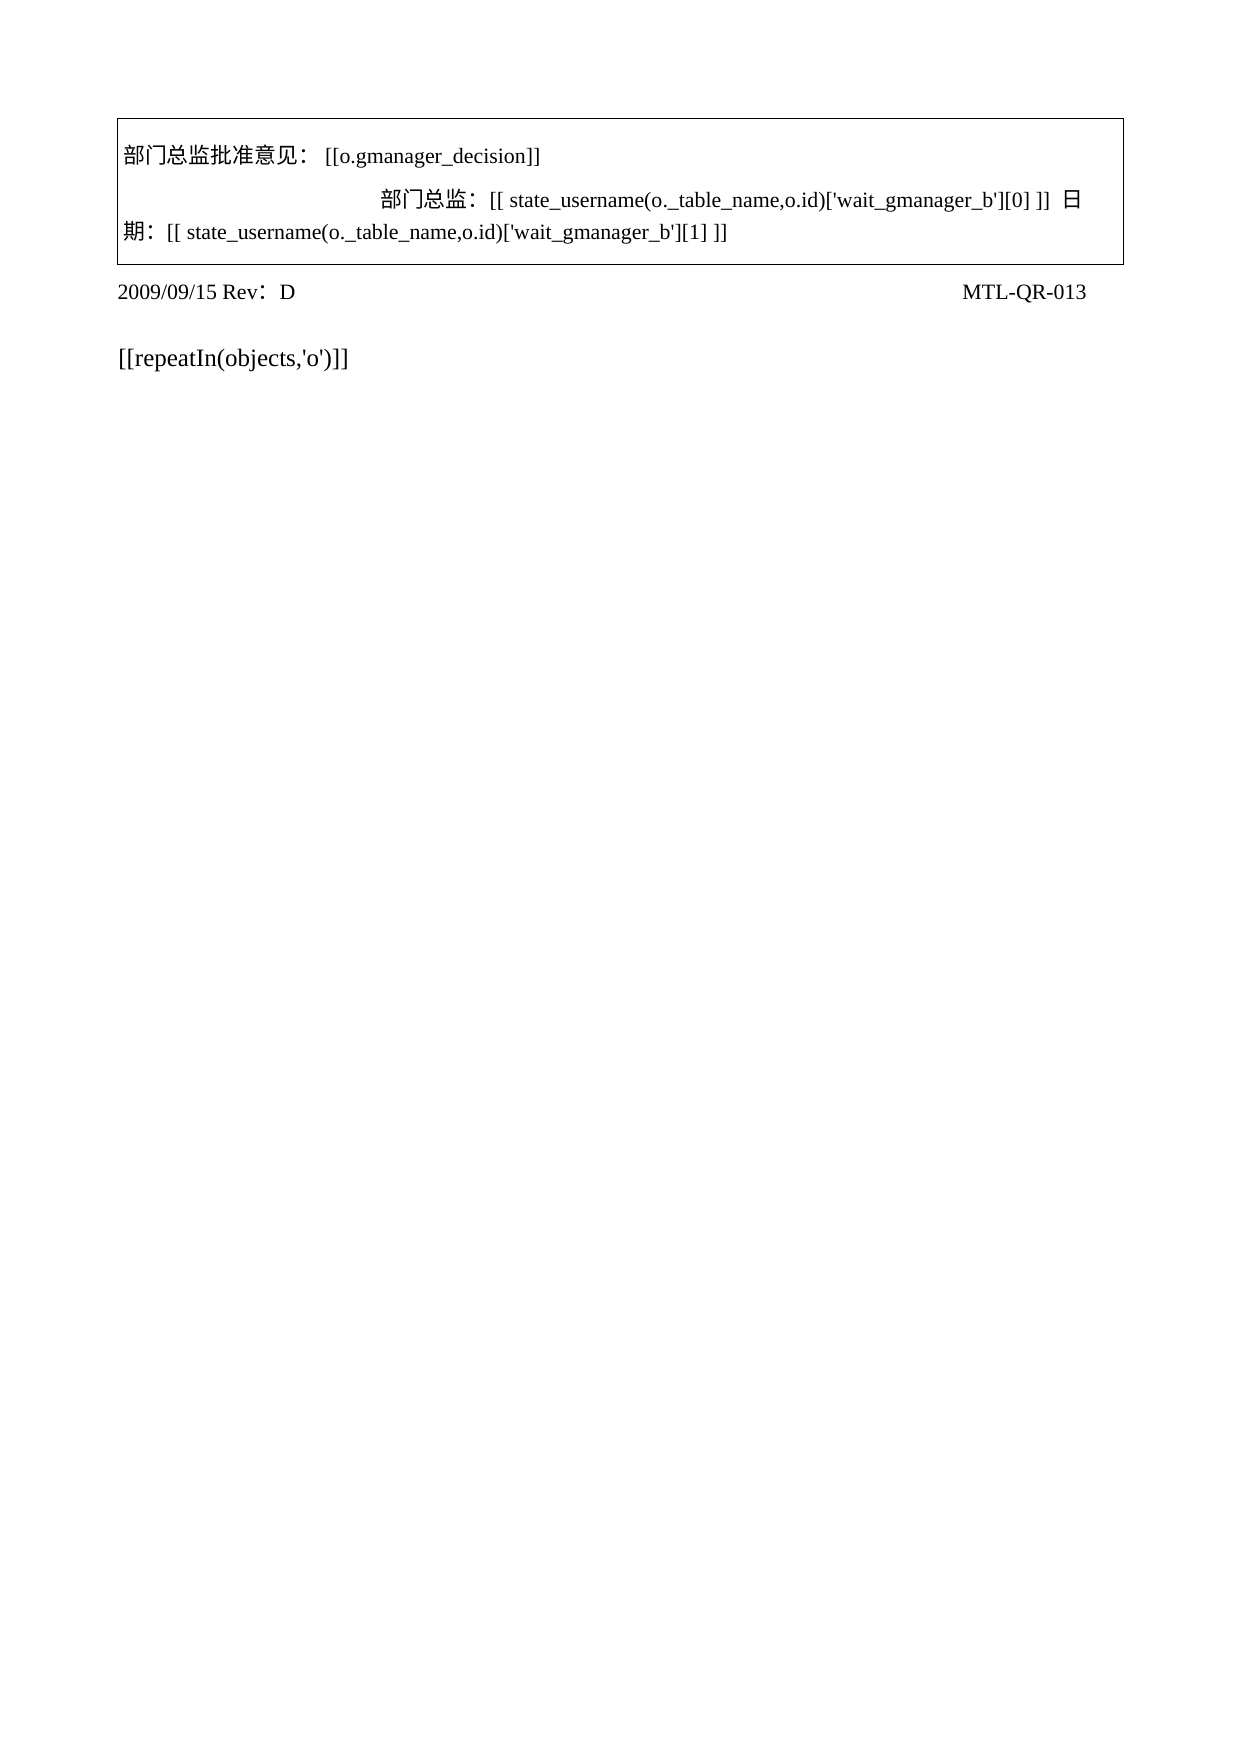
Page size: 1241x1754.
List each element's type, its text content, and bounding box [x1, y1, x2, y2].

text [[repeatIn(objects,'o')]] [118, 343, 1122, 372]
table_cell 2009/09/15 Rev：D MTL-QR-013 [117, 265, 1123, 343]
table_cell 部门总监批准意见： [[o.gmanager_decision]] 部门总监：[[ state_username(o._table_name,o.id)['wait_gmanager_b'][0] ]] 日期：[[ state_username(o._table_name,o.id)['wait_gmanager_b'][1] ]] [118, 119, 1123, 264]
